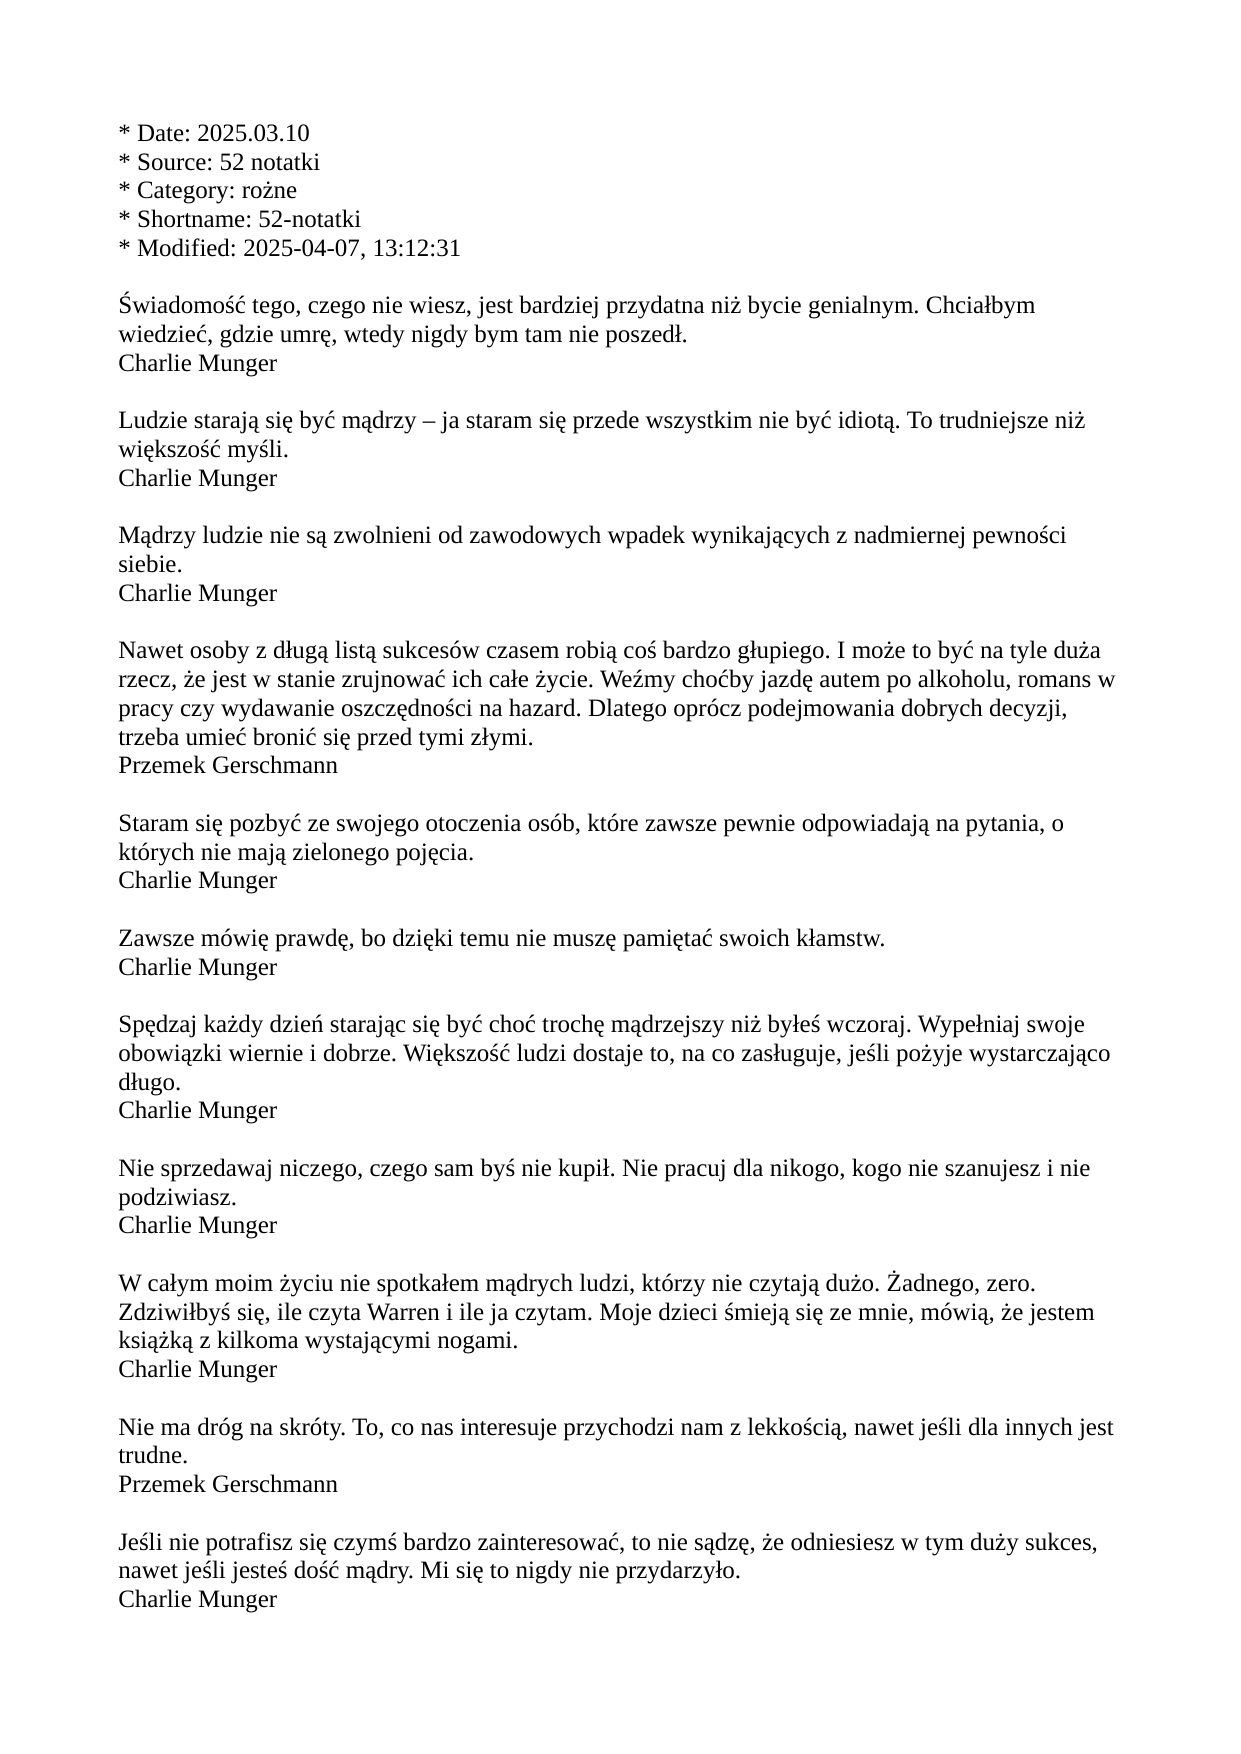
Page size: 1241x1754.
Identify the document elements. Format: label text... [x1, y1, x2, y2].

text Charlie Munger [118, 952, 1122, 981]
text * Source: 52 notatki [118, 147, 1122, 176]
text Ludzie starają się być mądrzy – ja staram się przede wszystkim nie być idiotą. To trudniejsze niż większość myśli. [118, 406, 1122, 463]
text Nie ma dróg na skróty. To, co nas interesuje przychodzi nam z lekkością, nawet jeśli dla innych jest trudne. [118, 1412, 1122, 1469]
text * Shortname: 52-notatki [118, 204, 1122, 233]
text Charlie Munger [118, 866, 1122, 894]
text Charlie Munger [118, 463, 1122, 492]
text * Modified: 2025-04-07, 12:57:09 [118, 233, 1122, 262]
text Zawsze mówię prawdę, bo dzięki temu nie muszę pamiętać swoich kłamstw. [118, 923, 1122, 952]
text Charlie Munger [118, 1354, 1122, 1383]
text Przemek Gerschmann [118, 751, 1122, 779]
text Przemek Gerschmann [118, 1469, 1122, 1498]
text * Date: 2025.03.10 [118, 118, 1122, 147]
text Nie sprzedawaj niczego, czego sam byś nie kupił. Nie pracuj dla nikogo, kogo nie szanujesz i nie podziwiasz. [118, 1153, 1122, 1211]
text Jeśli nie potrafisz się czymś bardzo zainteresować, to nie sądzę, że odniesiesz w tym duży sukces, nawet jeśli jesteś dość mądry. Mi się to nigdy nie przydarzyło. [118, 1527, 1122, 1584]
text Charlie Munger [118, 578, 1122, 607]
text Nawet osoby z długą listą sukcesów czasem robią coś bardzo głupiego. I może to być na tyle duża rzecz, że jest w stanie zrujnować ich całe życie. Weźmy choćby jazdę autem po alkoholu, romans w pracy czy wydawanie oszczędności na hazard. Dlatego oprócz podejmowania dobrych decyzji, trzeba umieć bronić się przed tymi złymi. [118, 636, 1122, 751]
text Świadomość tego, czego nie wiesz, jest bardziej przydatna niż bycie genialnym. Chciałbym wiedzieć, gdzie umrę, wtedy nigdy bym tam nie poszedł. [118, 291, 1122, 348]
text Mądrzy ludzie nie są zwolnieni od zawodowych wpadek wynikających z nadmiernej pewności siebie. [118, 521, 1122, 578]
text Staram się pozbyć ze swojego otoczenia osób, które zawsze pewnie odpowiadają na pytania, o których nie mają zielonego pojęcia. [118, 808, 1122, 866]
text Charlie Munger [118, 1096, 1122, 1124]
text Charlie Munger [118, 348, 1122, 377]
text W całym moim życiu nie spotkałem mądrych ludzi, którzy nie czytają dużo. Żadnego, zero. Zdziwiłbyś się, ile czyta Warren i ile ja czytam. Moje dzieci śmieją się ze mnie, mówią, że jestem książką z kilkoma wystającymi nogami. [118, 1268, 1122, 1354]
text Charlie Munger [118, 1584, 1122, 1613]
text Spędzaj każdy dzień starając się być choć trochę mądrzejszy niż byłeś wczoraj. Wypełniaj swoje obowiązki wiernie i dobrze. Większość ludzi dostaje to, na co zasługuje, jeśli pożyje wystarczająco długo. [118, 1009, 1122, 1096]
text Charlie Munger [118, 1211, 1122, 1239]
text * Category: rożne [118, 176, 1122, 204]
